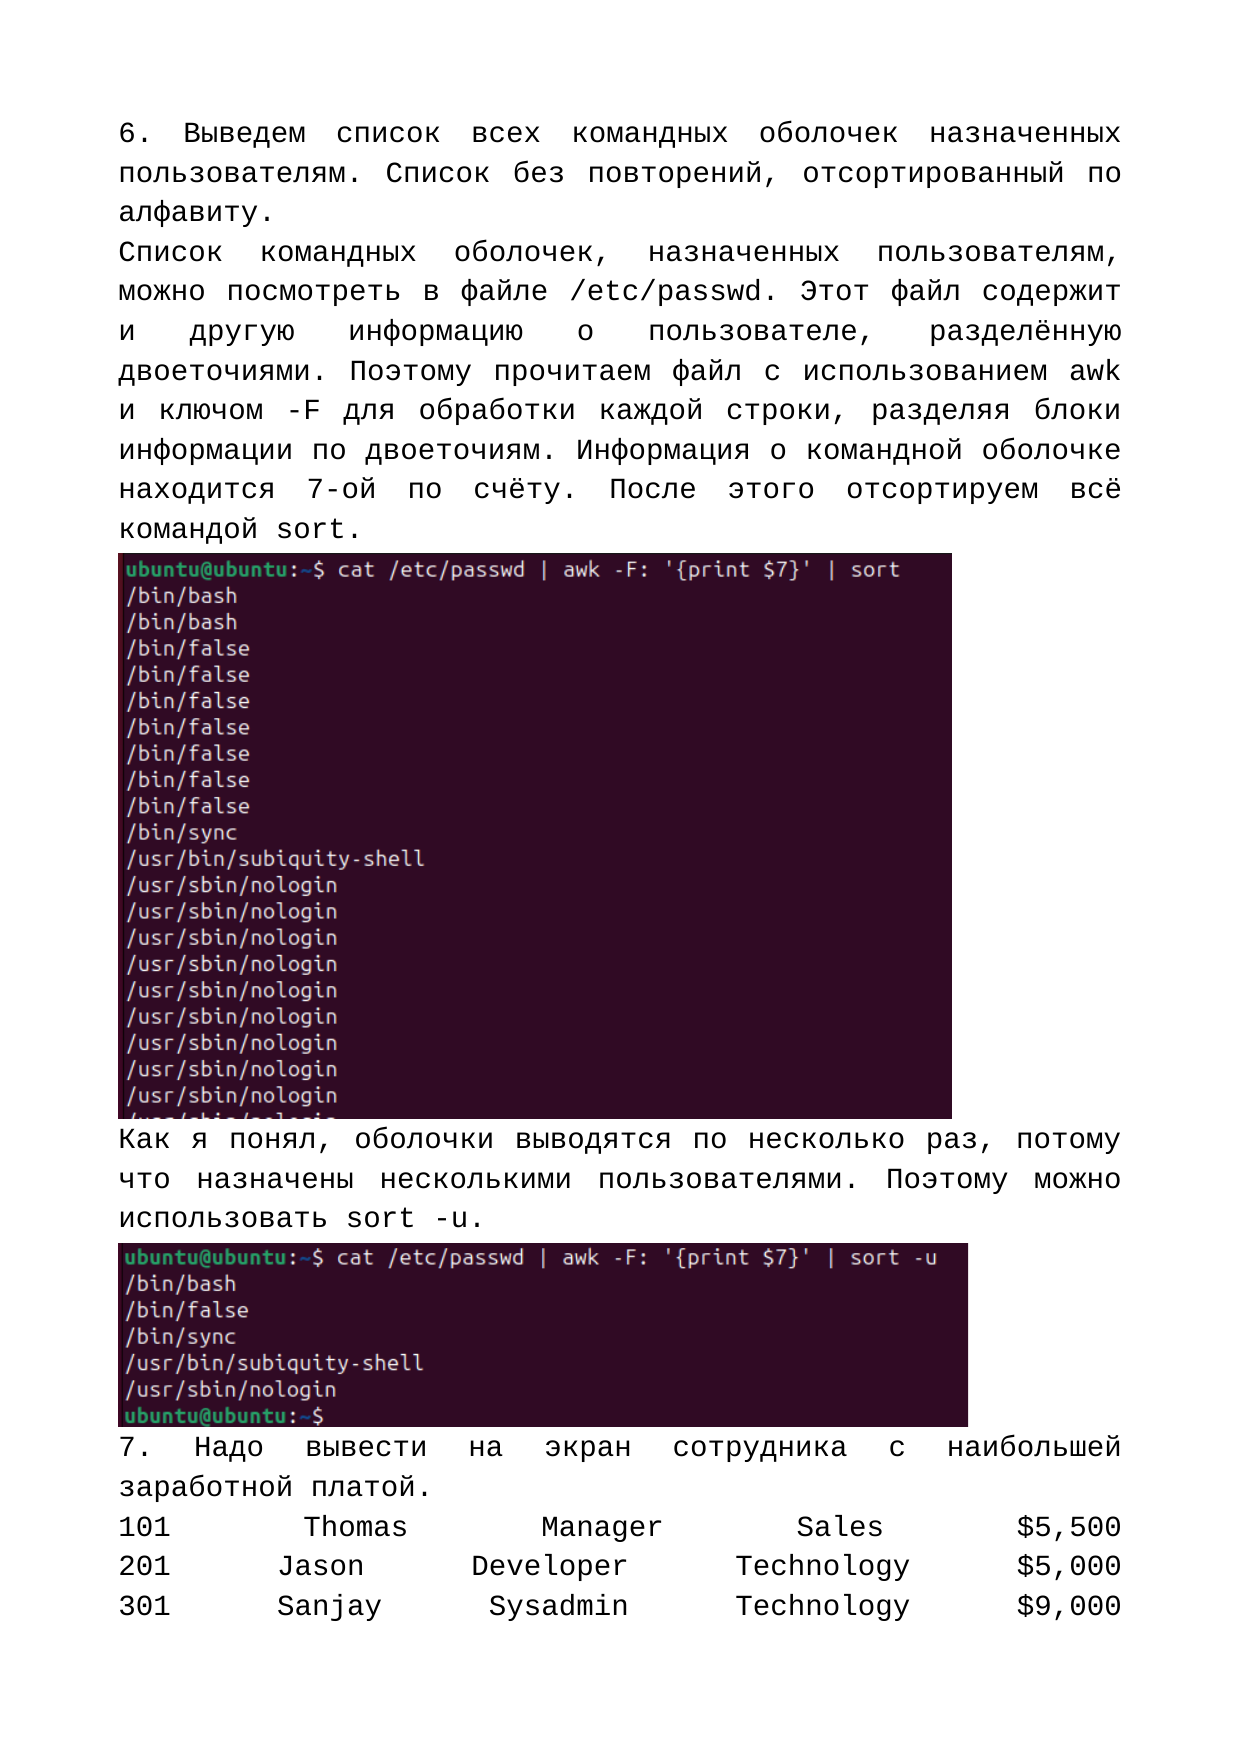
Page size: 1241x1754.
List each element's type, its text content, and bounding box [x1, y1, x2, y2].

text 6. Выведем список всех командных оболочек назначенных пользователям. Список без повторений, отсортированный по алфавиту. [118, 118, 1122, 230]
text 101 Thomas Manager Sales $5,500 201 Jason Developer Technology $5,000 301 Sanjay Sysadmin Technology $9,000 [118, 1512, 1122, 1624]
text 7. Надо вывести на экран сотрудника с наибольшей заработной платой. [118, 1432, 1122, 1505]
text Список командных оболочек, назначенных пользователям, можно посмотреть в файле /etc/passwd. Этот файл содержит и другую информацию о пользователе, разделённую двоеточиями. Поэтому прочитаем файл с использованием awk и ключом -F для обработки каждой строки, разделяя блоки информации по двоеточиям. Информация о командной оболочке находится 7-ой по счёту. После этого отсортируем всё командой sort. [118, 237, 1122, 547]
text Как я понял, оболочки выводятся по несколько раз, потому что назначены несколькими пользователями. Поэтому можно использовать sort -u. [118, 1124, 1122, 1236]
